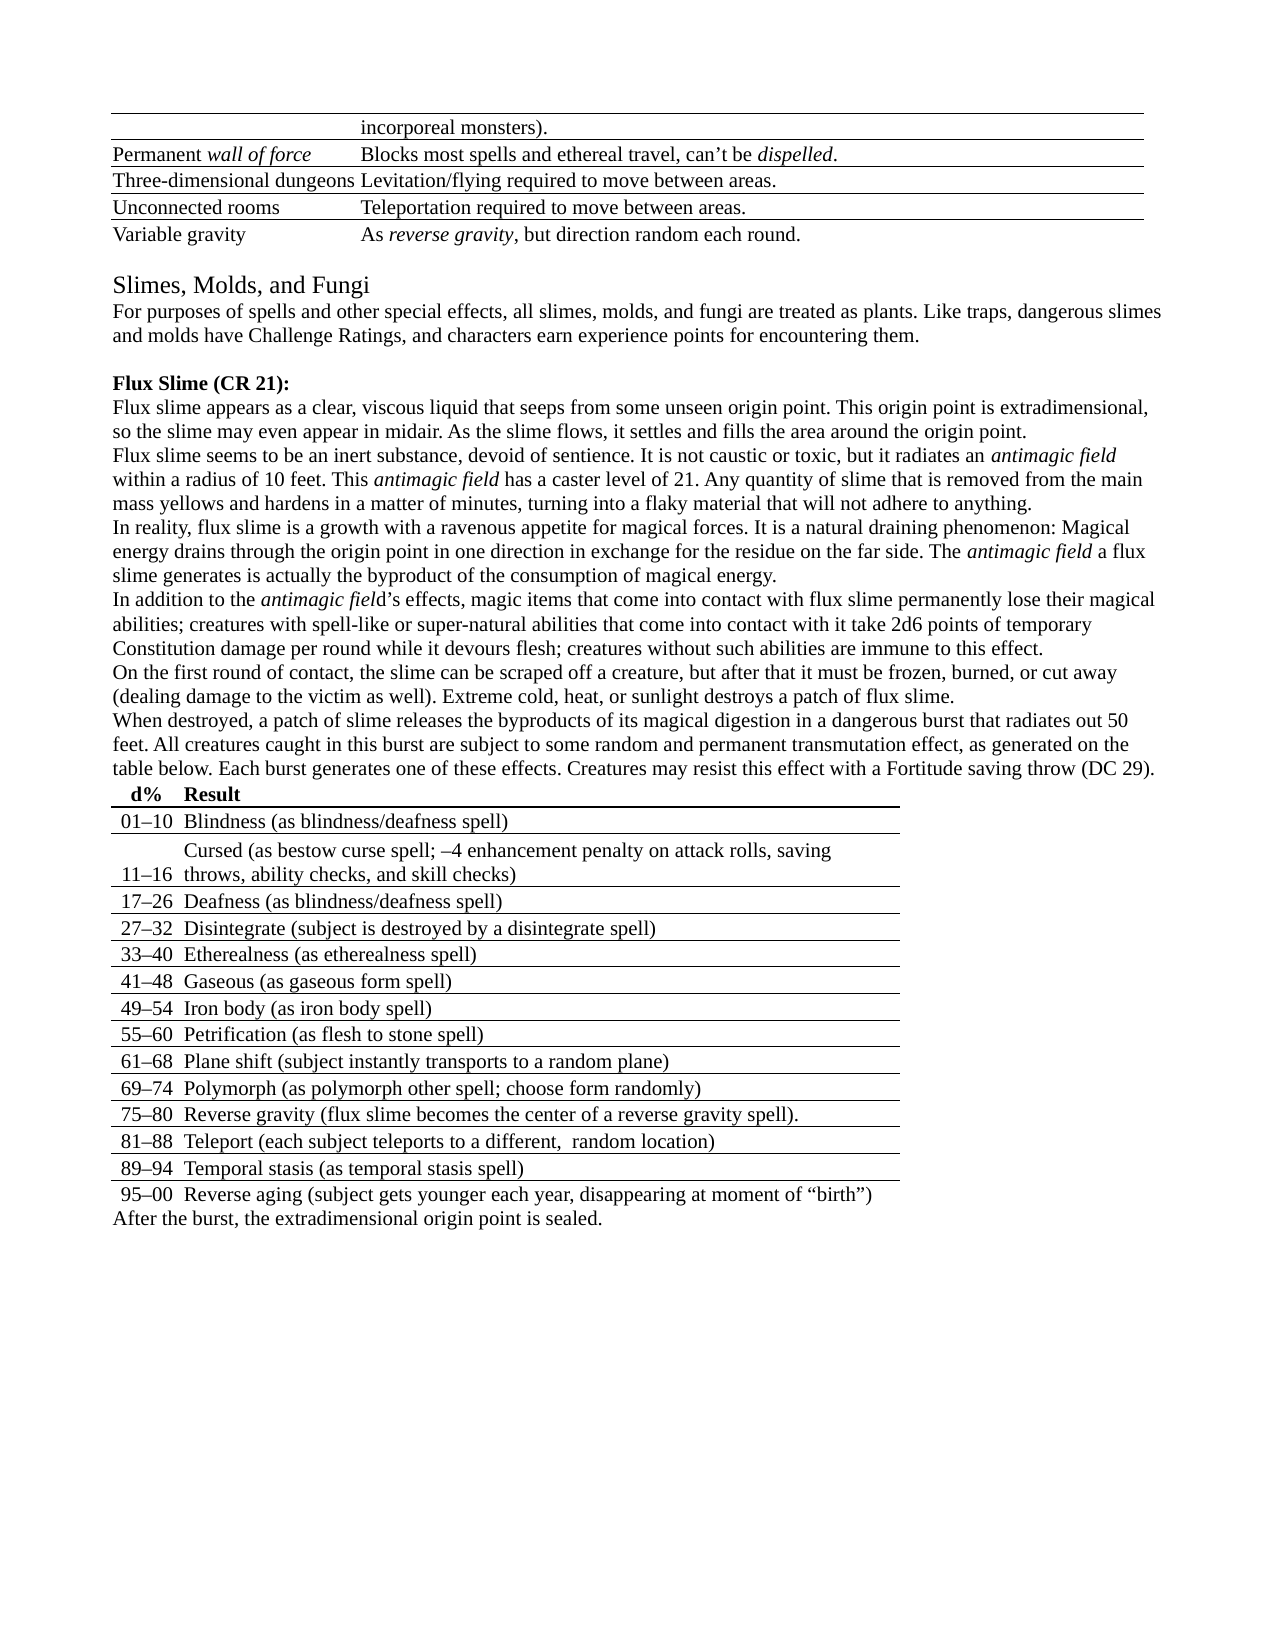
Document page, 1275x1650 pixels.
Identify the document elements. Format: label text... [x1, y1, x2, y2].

text Flux Slime (CR 21): [112, 371, 1162, 395]
table_cell Blocks most spells and ethereal travel, can’t be dispelled. [359, 140, 1144, 166]
table_header d% [111, 780, 182, 806]
table_cell 11–16 [111, 834, 182, 886]
table_cell 01–10 [111, 808, 182, 833]
table_cell Levitation/flying required to move between areas. [359, 167, 1144, 192]
table_cell Plane shift (subject instantly transports to a random plane) [182, 1047, 900, 1073]
table_cell Unconnected rooms [111, 194, 359, 219]
table_cell 61–68 [111, 1047, 182, 1073]
text On the first round of contact, the slime can be scraped off a creature, but after that it must be frozen, burned, or cut away (dealing damage to the victim as well). Extreme cold, heat, or sunlight destroys a patch of flux slime. [112, 659, 1162, 708]
table_cell 49–54 [111, 994, 182, 1019]
table_cell 41–48 [111, 967, 182, 993]
table_cell Disintegrate (subject is destroyed by a disintegrate spell) [182, 914, 900, 939]
table_cell Three-dimensional dungeons [111, 167, 359, 192]
table_cell Teleportation required to move between areas. [359, 194, 1144, 219]
table_cell Iron body (as iron body spell) [182, 994, 900, 1019]
table_cell 69–74 [111, 1074, 182, 1099]
text In addition to the antimagic field’s effects, magic items that come into contact with flux slime permanently lose their magical abilities; creatures with spell-like or super-natural abilities that come into contact with it take 2d6 points of temporary Constitution damage per round while it devours flesh; creatures without such abilities are immune to this effect. [112, 587, 1162, 659]
table_cell incorporeal monsters). [359, 114, 1144, 139]
table_cell Polymorph (as polymorph other spell; choose form randomly) [182, 1074, 900, 1099]
table_cell Petrification (as flesh to stone spell) [182, 1021, 900, 1046]
table_cell 33–40 [111, 941, 182, 966]
table_cell 95–00 [111, 1181, 182, 1206]
subtitle Slimes, Molds, and Fungi [112, 270, 1162, 299]
text Flux slime appears as a clear, viscous liquid that seeps from some unseen origin point. This origin point is extradimensional, so the slime may even appear in midair. As the slime flows, it settles and fills the area around the origin point. [112, 395, 1162, 443]
table_header Result [182, 780, 900, 806]
table_cell Temporal stasis (as temporal stasis spell) [182, 1154, 900, 1179]
table_cell Gaseous (as gaseous form spell) [182, 967, 900, 993]
table_cell Permanent wall of force [111, 140, 359, 166]
table_cell Deafness (as blindness/deafness spell) [182, 887, 900, 913]
table_cell 81–88 [111, 1127, 182, 1153]
table_cell Variable gravity [111, 220, 359, 246]
table_cell [111, 114, 359, 139]
table_cell 75–80 [111, 1101, 182, 1126]
table_cell 27–32 [111, 914, 182, 939]
table_cell Etherealness (as etherealness spell) [182, 941, 900, 966]
table_cell Blindness (as blindness/deafness spell) [182, 808, 900, 833]
table_cell 55–60 [111, 1021, 182, 1046]
text After the burst, the extradimensional origin point is sealed. [112, 1206, 1162, 1230]
table_cell As reverse gravity, but direction random each round. [359, 220, 1144, 246]
table_cell Reverse aging (subject gets younger each year, disappearing at moment of “birth”) [182, 1181, 900, 1206]
text Flux slime seems to be an inert substance, devoid of sentience. It is not caustic or toxic, but it radiates an antimagic field within a radius of 10 feet. This antimagic field has a caster level of 21. Any quantity of slime that is removed from the main mass yellows and hardens in a matter of minutes, turning into a flaky material that will not adhere to anything. [112, 443, 1162, 515]
table_cell 89–94 [111, 1154, 182, 1179]
table_cell Cursed (as bestow curse spell; –4 enhancement penalty on attack rolls, saving throws, ability checks, and skill checks) [182, 834, 900, 886]
text In reality, flux slime is a growth with a ravenous appetite for magical forces. It is a natural draining phenomenon: Magical energy drains through the origin point in one direction in exchange for the residue on the far side. The antimagic field a flux slime generates is actually the byproduct of the consumption of magical energy. [112, 515, 1162, 587]
text When destroyed, a patch of slime releases the byproducts of its magical digestion in a dangerous burst that radiates out 50 feet. All creatures caught in this burst are subject to some random and permanent transmutation effect, as generated on the table below. Each burst generates one of these effects. Creatures may resist this effect with a Fortitude saving throw (DC 29). [112, 708, 1162, 780]
text For purposes of spells and other special effects, all slimes, molds, and fungi are treated as plants. Like traps, dangerous slimes and molds have Challenge Ratings, and characters earn experience points for encountering them. [112, 299, 1162, 347]
table_cell Reverse gravity (flux slime becomes the center of a reverse gravity spell). [182, 1101, 900, 1126]
table_cell 17–26 [111, 887, 182, 913]
table_cell Teleport (each subject teleports to a different, random location) [182, 1127, 900, 1153]
